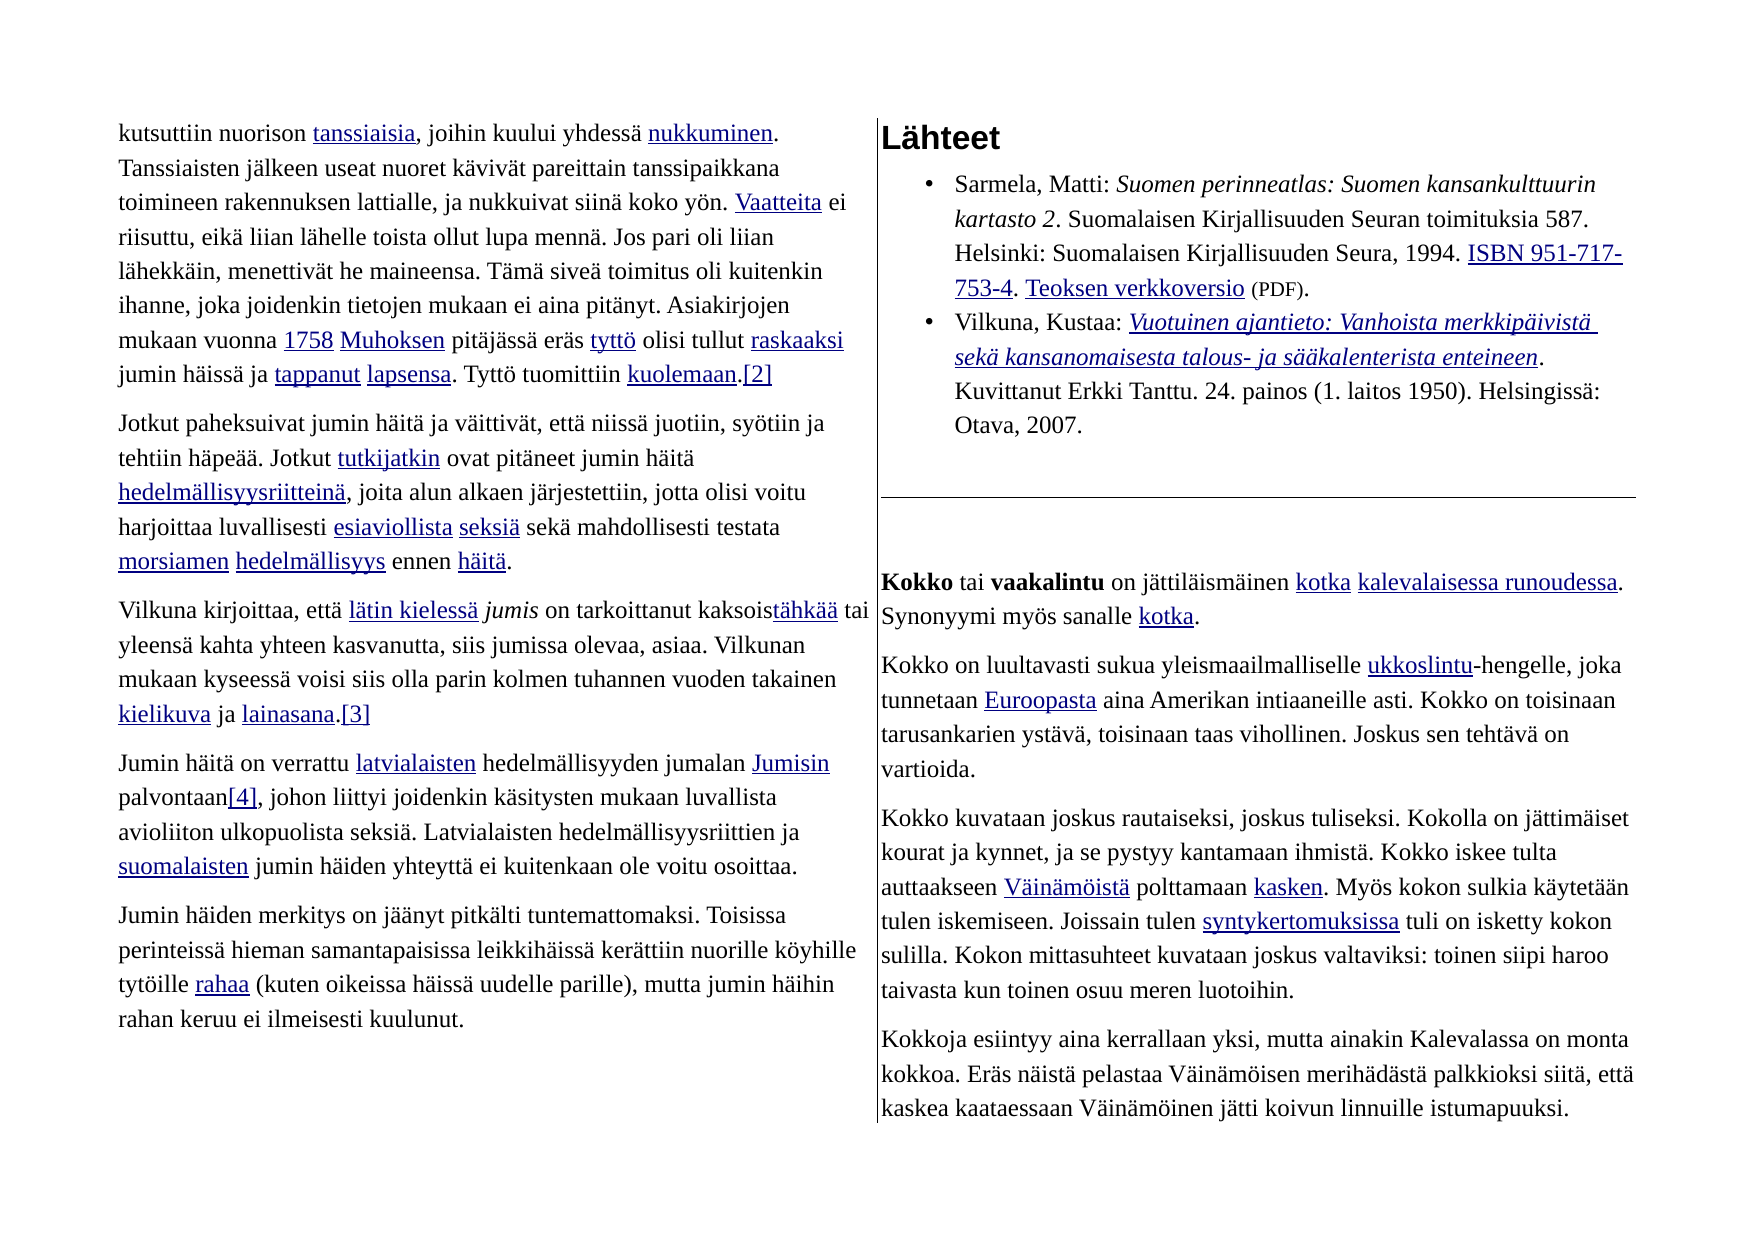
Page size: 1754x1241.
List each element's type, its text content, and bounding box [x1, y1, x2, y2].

text kutsuttiin nuorison tanssiaisia, joihin kuului yhdessä nukkuminen. Tanssiaisten jälkeen useat nuoret kävivät pareittain tanssipaikkana toimineen rakennuksen lattialle, ja nukkuivat siinä koko yön. Vaatteita ei riisuttu, eikä liian lähelle toista ollut lupa mennä. Jos pari oli liian lähekkäin, menettivät he maineensa. Tämä siveä toimitus oli kuitenkin ihanne, joka joidenkin tietojen mukaan ei aina pitänyt. Asiakirjojen mukaan vuonna 1758 Muhoksen pitäjässä eräs tyttö olisi tullut raskaaksi jumin häissä ja tappanut lapsensa. Tyttö tuomittiin kuolemaan.[2] [118, 118, 873, 388]
text Kokko on luultavasti sukua yleismaailmalliselle ukkoslintu-hengelle, joka tunnetaan Euroopasta aina Amerikan intiaaneille asti. Kokko on toisinaan tarusankarien ystävä, toisinaan taas vihollinen. Joskus sen tehtävä on vartioida. [881, 650, 1636, 782]
text Vilkuna kirjoittaa, että lätin kielessä jumis on tarkoittanut kaksoistähkää tai yleensä kahta yhteen kasvanutta, siis jumissa olevaa, asiaa. Vilkunan mukaan kyseessä voisi siis olla parin kolmen tuhannen vuoden takainen kielikuva ja lainasana.[3] [118, 596, 873, 728]
text Kokko tai vaakalintu on jättiläismäinen kotka kalevalaisessa runoudessa. Synonyymi myös sanalle kotka. [881, 567, 1636, 630]
text Kokkoja esiintyy aina kerrallaan yksi, mutta ainakin Kalevalassa on monta kokkoa. Eräs näistä pelastaa Väinämöisen merihädästä palkkioksi siitä, että kaskea kaataessaan Väinämöinen jätti koivun linnuille istumapuuksi. [881, 1024, 1636, 1122]
list Vilkuna, Kustaa: Vuotuinen ajantieto: Vanhoista merkkipäivistä sekä kansanomaisesta talous- ja sääkalenterista enteineen. Kuvittanut Erkki Tanttu. 24. painos (1. laitos 1950). Helsingissä: Otava, 2007. [925, 307, 1636, 439]
text Kokko kuvataan joskus rautaiseksi, joskus tuliseksi. Kokolla on jättimäiset kourat ja kynnet, ja se pystyy kantamaan ihmistä. Kokko iskee tulta auttaakseen Väinämöistä polttamaan kasken. Myös kokon sulkia käytetään tulen iskemiseen. Joissain tulen syntykertomuksissa tuli on isketty kokon sulilla. Kokon mittasuhteet kuvataan joskus valtaviksi: toinen siipi haroo taivasta kun toinen osuu meren luotoihin. [881, 803, 1636, 1004]
text Jotkut paheksuivat jumin häitä ja väittivät, että niissä juotiin, syötiin ja tehtiin häpeää. Jotkut tutkijatkin ovat pitäneet jumin häitä hedelmällisyysriitteinä, joita alun alkaen järjestettiin, jotta olisi voitu harjoittaa luvallisesti esiaviollista seksiä sekä mahdollisesti testata morsiamen hedelmällisyys ennen häitä. [118, 408, 873, 575]
text Jumin häitä on verrattu latvialaisten hedelmällisyyden jumalan Jumisin palvontaan[4], johon liittyi joidenkin käsitysten mukaan luvallista avioliiton ulkopuolista seksiä. Latvialaisten hedelmällisyysriittien ja suomalaisten jumin häiden yhteyttä ei kuitenkaan ole voitu osoittaa. [118, 748, 873, 880]
list Sarmela, Matti: Suomen perinneatlas: Suomen kansankulttuurin kartasto 2. Suomalaisen Kirjallisuuden Seuran toimituksia 587. Helsinki: Suomalaisen Kirjallisuuden Seura, 1994. ISBN 951-717-753-4. Teoksen verkkoversio (PDF). [925, 169, 1636, 301]
text Jumin häiden merkitys on jäänyt pitkälti tuntemattomaksi. Toisissa perinteissä hieman samantapaisissa leikkihäissä kerättiin nuorille köyhille tytöille rahaa (kuten oikeissa häissä uudelle parille), mutta jumin häihin rahan keruu ei ilmeisesti kuulunut. [118, 901, 873, 1033]
subtitle Lähteet [881, 118, 1636, 157]
